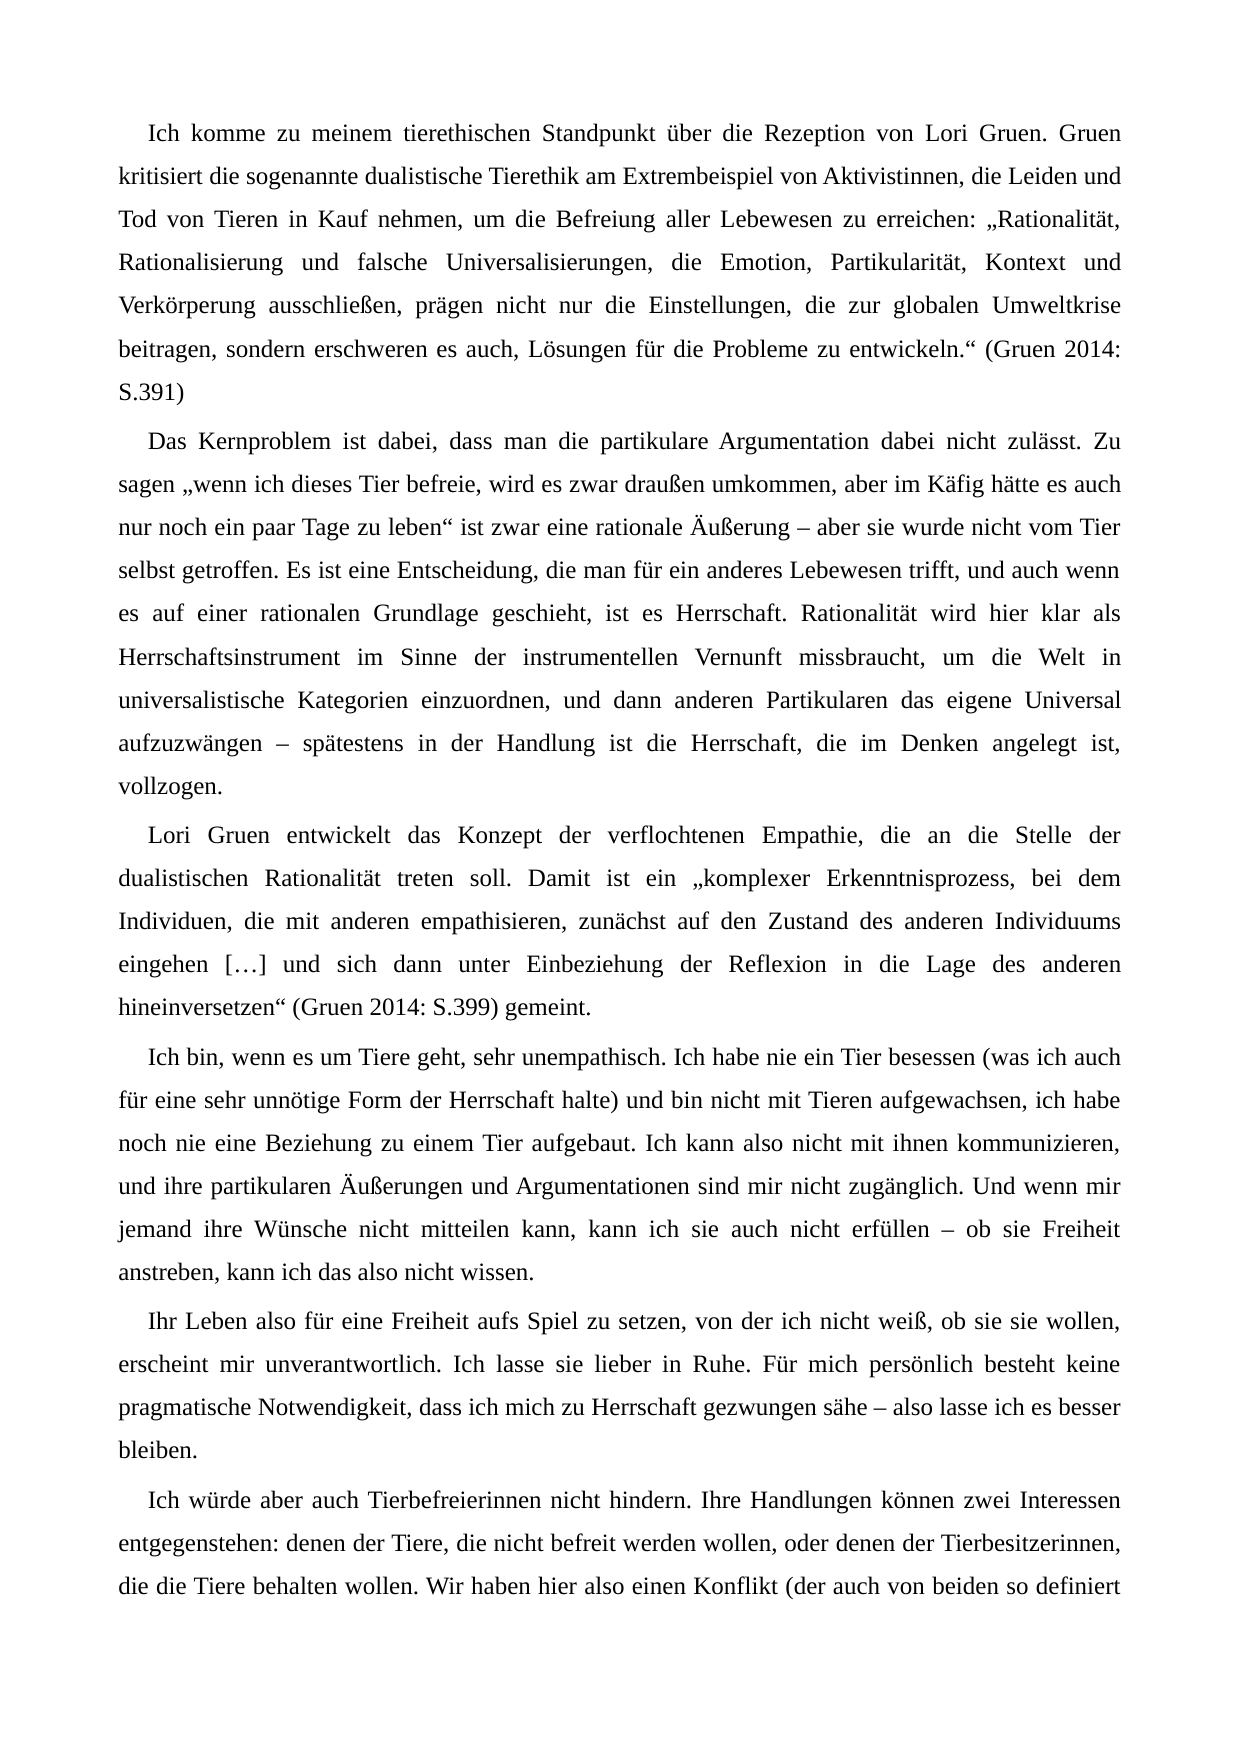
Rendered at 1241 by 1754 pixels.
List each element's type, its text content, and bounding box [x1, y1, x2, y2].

text Ich komme zu meinem tierethischen Standpunkt über die Rezeption von Lori Gruen. Gruen kritisiert die sogenannte dualistische Tierethik am Extrembeispiel von Aktivistinnen, die Leiden und Tod von Tieren in Kauf nehmen, um die Befreiung aller Lebewesen zu erreichen: „Rationalität, Rationalisierung und falsche Universalisierungen, die Emotion, Partikularität, Kontext und Verkörperung ausschließen, prägen nicht nur die Einstellungen, die zur globalen Umweltkrise beitragen, sondern erschweren es auch, Lösungen für die Probleme zu entwickeln.“ (Gruen 2014: S.391) [118, 118, 1122, 406]
text Ich bin, wenn es um Tiere geht, sehr unempathisch. Ich habe nie ein Tier besessen (was ich auch für eine sehr unnötige Form der Herrschaft halte) und bin nicht mit Tieren aufgewachsen, ich habe noch nie eine Beziehung zu einem Tier aufgebaut. Ich kann also nicht mit ihnen kommunizieren, und ihre partikularen Äußerungen und Argumentationen sind mir nicht zugänglich. Und wenn mir jemand ihre Wünsche nicht mitteilen kann, kann ich sie auch nicht erfüllen – ob sie Freiheit anstreben, kann ich das also nicht wissen. [118, 1042, 1122, 1286]
text Lori Gruen entwickelt das Konzept der verflochtenen Empathie, die an die Stelle der dualistischen Rationalität treten soll. Damit ist ein „komplexer Erkenntnisprozess, bei dem Individuen, die mit anderen empathisieren, zunächst auf den Zustand des anderen Individuums eingehen […] und sich dann unter Einbeziehung der Reflexion in die Lage des anderen hineinversetzen“ (Gruen 2014: S.399) gemeint. [118, 820, 1122, 1021]
text Ihr Leben also für eine Freiheit aufs Spiel zu setzen, von der ich nicht weiß, ob sie sie wollen, erscheint mir unverantwortlich. Ich lasse sie lieber in Ruhe. Für mich persönlich besteht keine pragmatische Notwendigkeit, dass ich mich zu Herrschaft gezwungen sähe – also lasse ich es besser bleiben. [118, 1306, 1122, 1464]
text Ich würde aber auch Tierbefreierinnen nicht hindern. Ihre Handlungen können zwei Interessen entgegenstehen: denen der Tiere, die nicht befreit werden wollen, oder denen der Tierbesitzerinnen, die die Tiere behalten wollen. Wir haben hier also einen Konflikt (der auch von beiden so definiert [118, 1485, 1122, 1600]
text Das Kernproblem ist dabei, dass man die partikulare Argumentation dabei nicht zulässt. Zu sagen „wenn ich dieses Tier befreie, wird es zwar draußen umkommen, aber im Käfig hätte es auch nur noch ein paar Tage zu leben“ ist zwar eine rationale Äußerung – aber sie wurde nicht vom Tier selbst getroffen. Es ist eine Entscheidung, die man für ein anderes Lebewesen trifft, und auch wenn es auf einer rationalen Grundlage geschieht, ist es Herrschaft. Rationalität wird hier klar als Herrschaftsinstrument im Sinne der instrumentellen Vernunft missbraucht, um die Welt in universalistische Kategorien einzuordnen, und dann anderen Partikularen das eigene Universal aufzuzwängen – spätestens in der Handlung ist die Herrschaft, die im Denken angelegt ist, vollzogen. [118, 426, 1122, 800]
